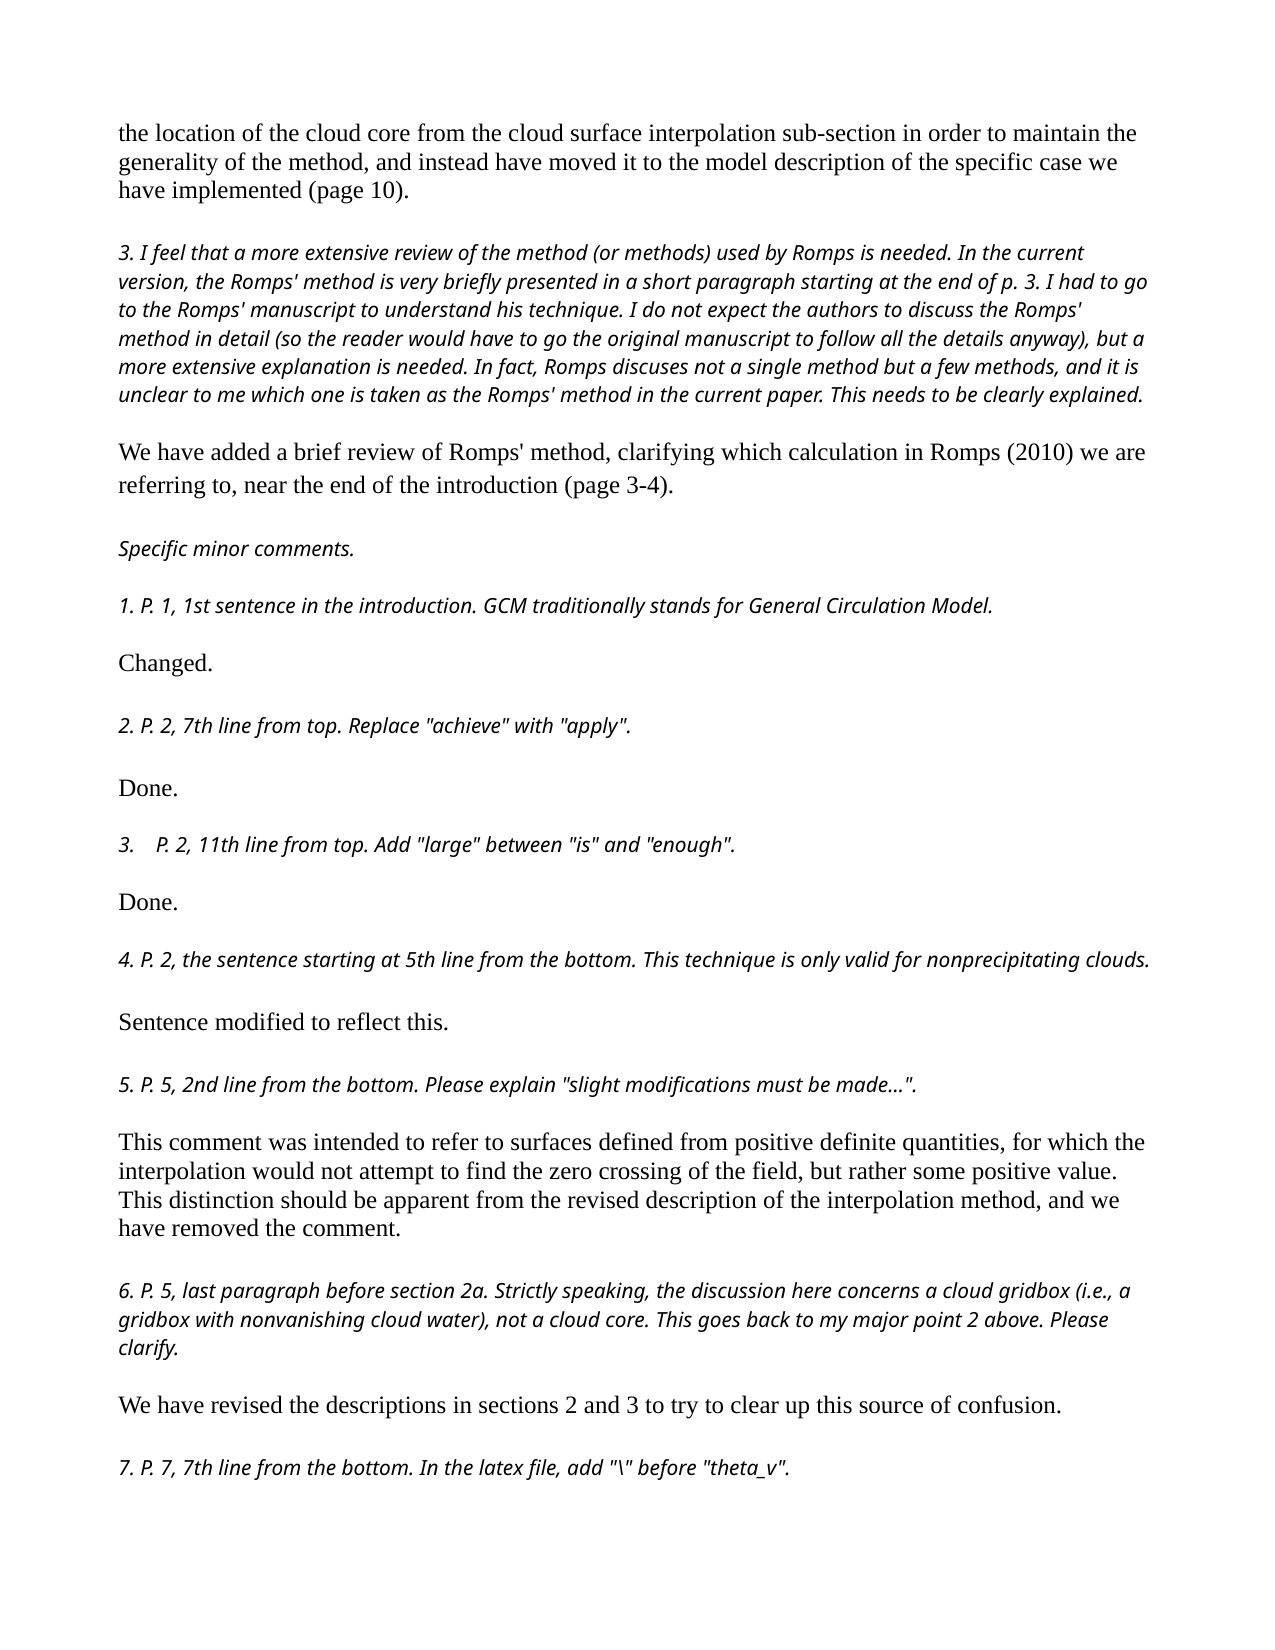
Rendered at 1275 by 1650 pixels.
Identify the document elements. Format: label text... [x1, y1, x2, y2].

text 3. I feel that a more extensive review of the method (or methods) used by Romps is needed. In the current version, the Romps' method is very briefly presented in a short paragraph starting at the end of p. 3. I had to go to the Romps' manuscript to understand his technique. I do not expect the authors to discuss the Romps' method in detail (so the reader would have to go the original manuscript to follow all the details anyway), but a more extensive explanation is needed. In fact, Romps discuses not a single method but a few methods, and it is unclear to me which one is taken as the Romps' method in the current paper. This needs to be clearly explained. [118, 238, 1157, 409]
text This comment was intended to refer to surfaces defined from positive definite quantities, for which the interpolation would not attempt to find the zero crossing of the field, but rather some positive value. This distinction should be apparent from the revised description of the interpolation method, and we have removed the comment. [118, 1127, 1157, 1242]
text 6. P. 5, last paragraph before section 2a. Strictly speaking, the discussion here concerns a cloud gridbox (i.e., a gridbox with nonvanishing cloud water), not a cloud core. This goes back to my major point 2 above. Please clarify. [118, 1276, 1157, 1362]
text 2. P. 2, 7th line from top. Replace "achieve" with "apply". [118, 711, 1157, 739]
text We have revised the descriptions in sections 2 and 3 to try to clear up this source of confusion. [118, 1390, 1157, 1419]
text Changed. [118, 648, 1157, 677]
text Done. [118, 887, 1157, 916]
text Sentence modified to reflect this. [118, 1007, 1157, 1036]
list P. 2, 11th line from top. Add "large" between "is" and "enough". [118, 831, 1157, 859]
text 7. P. 7, 7th line from the bottom. In the latex file, add "\" before "theta_v". [118, 1453, 1157, 1481]
text Specific minor comments. [118, 534, 1157, 563]
text the location of the cloud core from the cloud surface interpolation sub-section in order to maintain the generality of the method, and instead have moved it to the model description of the specific case we have implemented (page 10). [118, 118, 1157, 204]
text 5. P. 5, 2nd line from the bottom. Please explain "slight modifications must be made...". [118, 1070, 1157, 1099]
text 4. P. 2, the sentence starting at 5th line from the bottom. This technique is only valid for nonprecipitating clouds. [118, 945, 1157, 973]
text Done. [118, 773, 1157, 802]
text We have added a brief review of Romps' method, clarifying which calculation in Romps (2010) we are referring to, near the end of the introduction (page 3-4). [118, 437, 1157, 500]
text 1. P. 1, 1st sentence in the introduction. GCM traditionally stands for General Circulation Model. [118, 591, 1157, 620]
